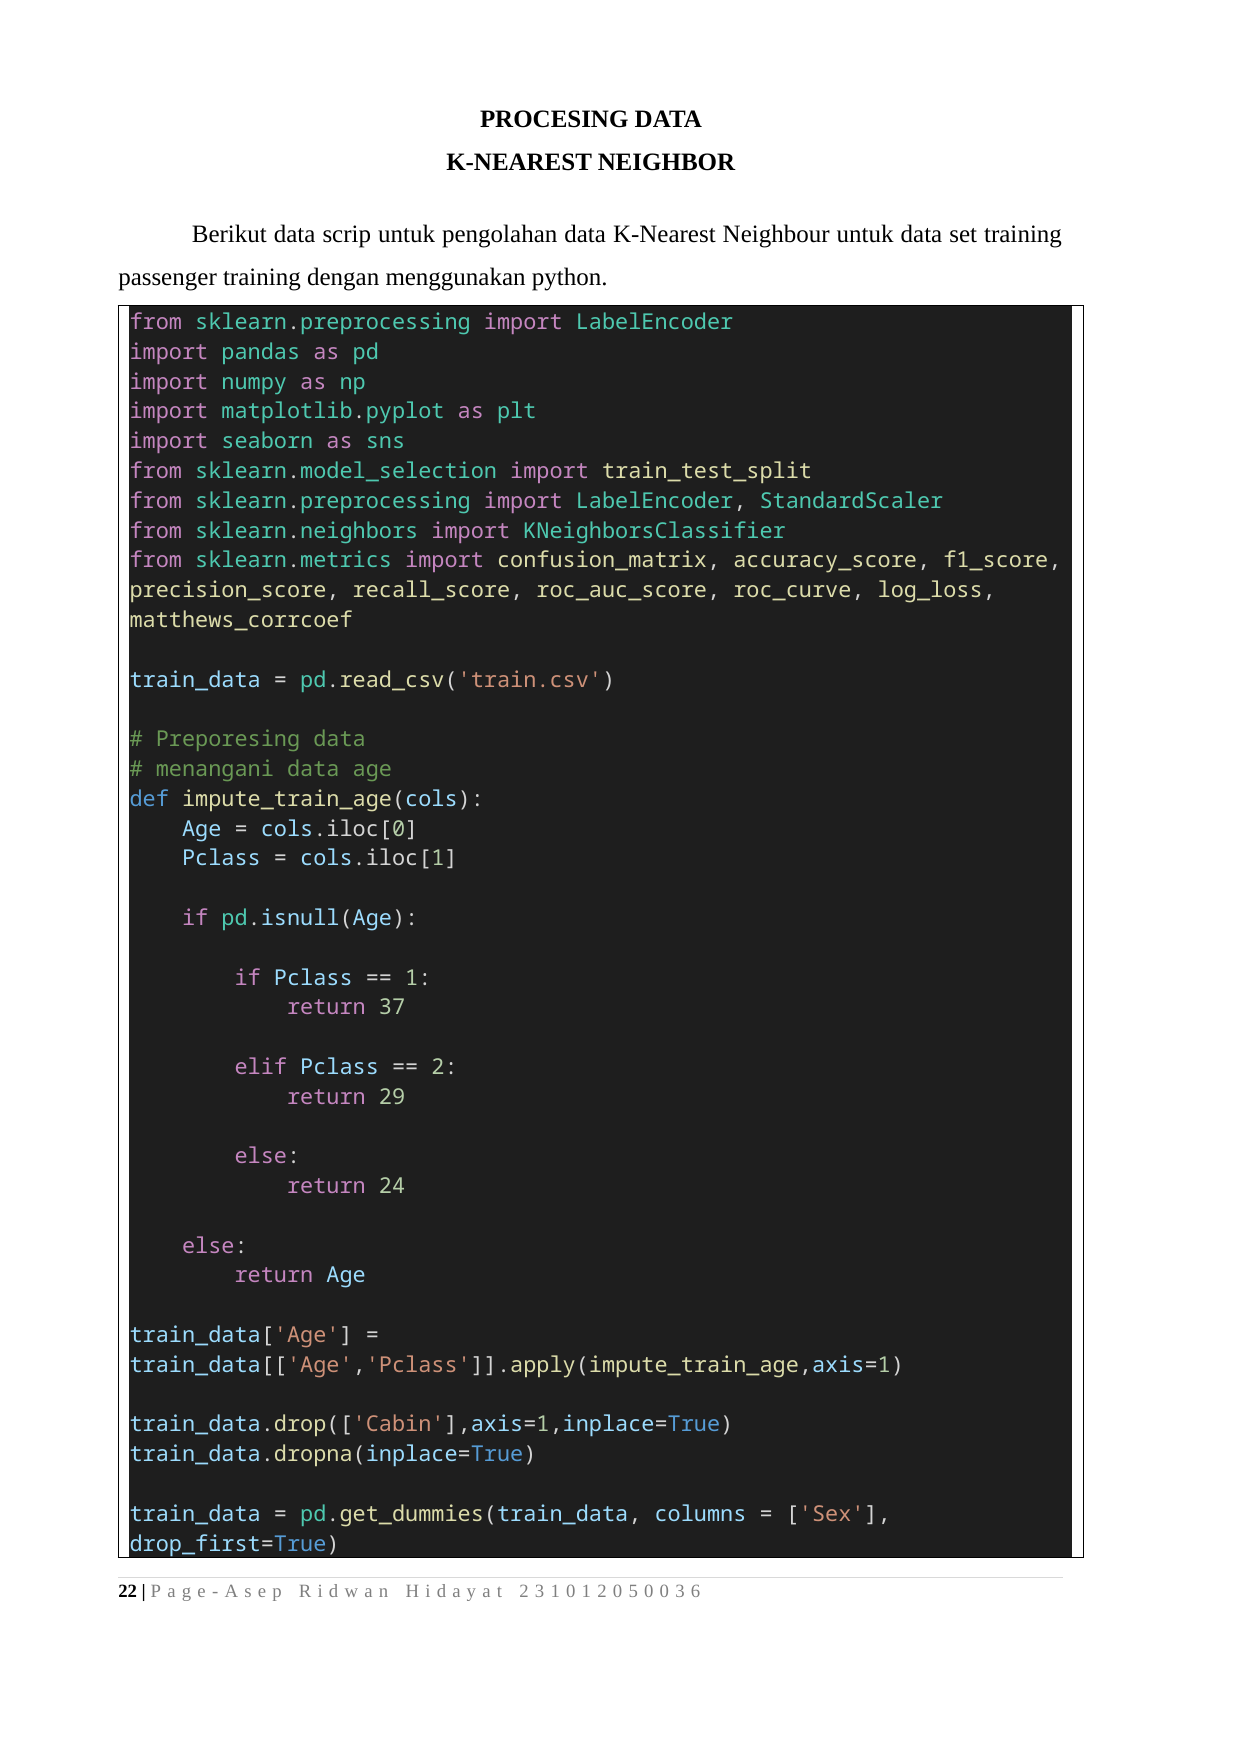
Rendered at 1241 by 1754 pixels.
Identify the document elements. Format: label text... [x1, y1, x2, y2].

text Berikut data scrip untuk pengolahan data K-Nearest Neighbour untuk data set training passenger training dengan menggunakan python. [118, 219, 1063, 291]
text K-NEAREST NEIGHBOR [118, 147, 1063, 176]
text PROCESING DATA [118, 104, 1063, 132]
